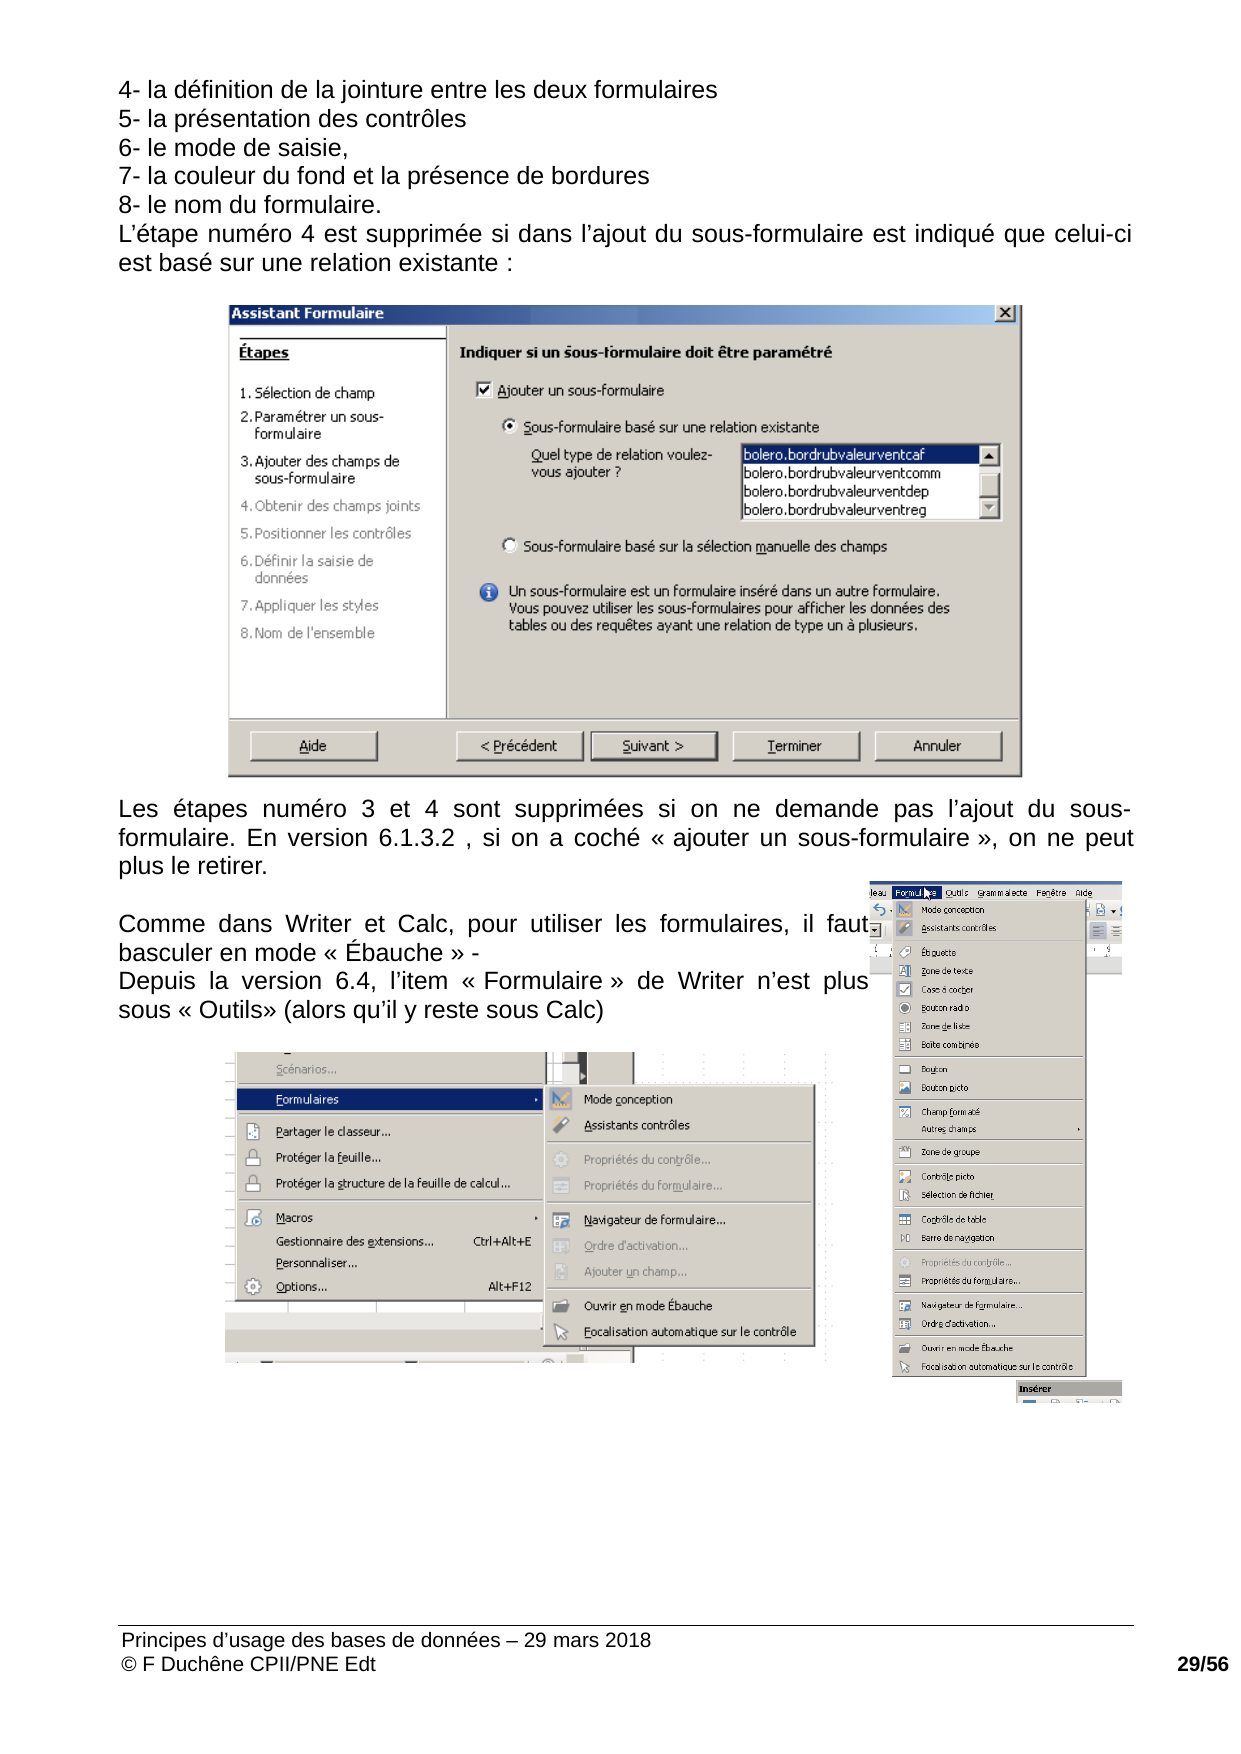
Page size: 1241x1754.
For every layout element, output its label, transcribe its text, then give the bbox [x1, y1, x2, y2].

text 4- la définition de la jointure entre les deux formulaires [118, 75, 1134, 104]
text Depuis la version 6.4, l’item « Formulaire » de Writer n’est plus sous « Outils» (alors qu’il y reste sous Calc) [118, 966, 869, 1024]
text 6- le mode de saisie, [118, 132, 1134, 161]
text Comme dans Writer et Calc, pour utiliser les formulaires, il faut basculer en mode « Ébauche » - [118, 909, 869, 966]
picture [869, 881, 1123, 1403]
text 5- la présentation des contrôles [118, 104, 1134, 132]
text 8- le nom du formulaire. [118, 190, 1134, 219]
text L’étape numéro 4 est supprimée si dans l’ajout du sous-formulaire est indiqué que celui-ci est basé sur une relation existante : [118, 219, 1134, 276]
text Les étapes numéro 3 et 4 sont supprimées si on ne demande pas l’ajout du sous-formulaire. En version 6.1.3.2 , si on a coché « ajouter un sous-formulaire », on ne peut plus le retirer. [118, 794, 1134, 880]
picture [225, 1052, 838, 1363]
text 7- la couleur du fond et la présence de bordures [118, 161, 1134, 190]
